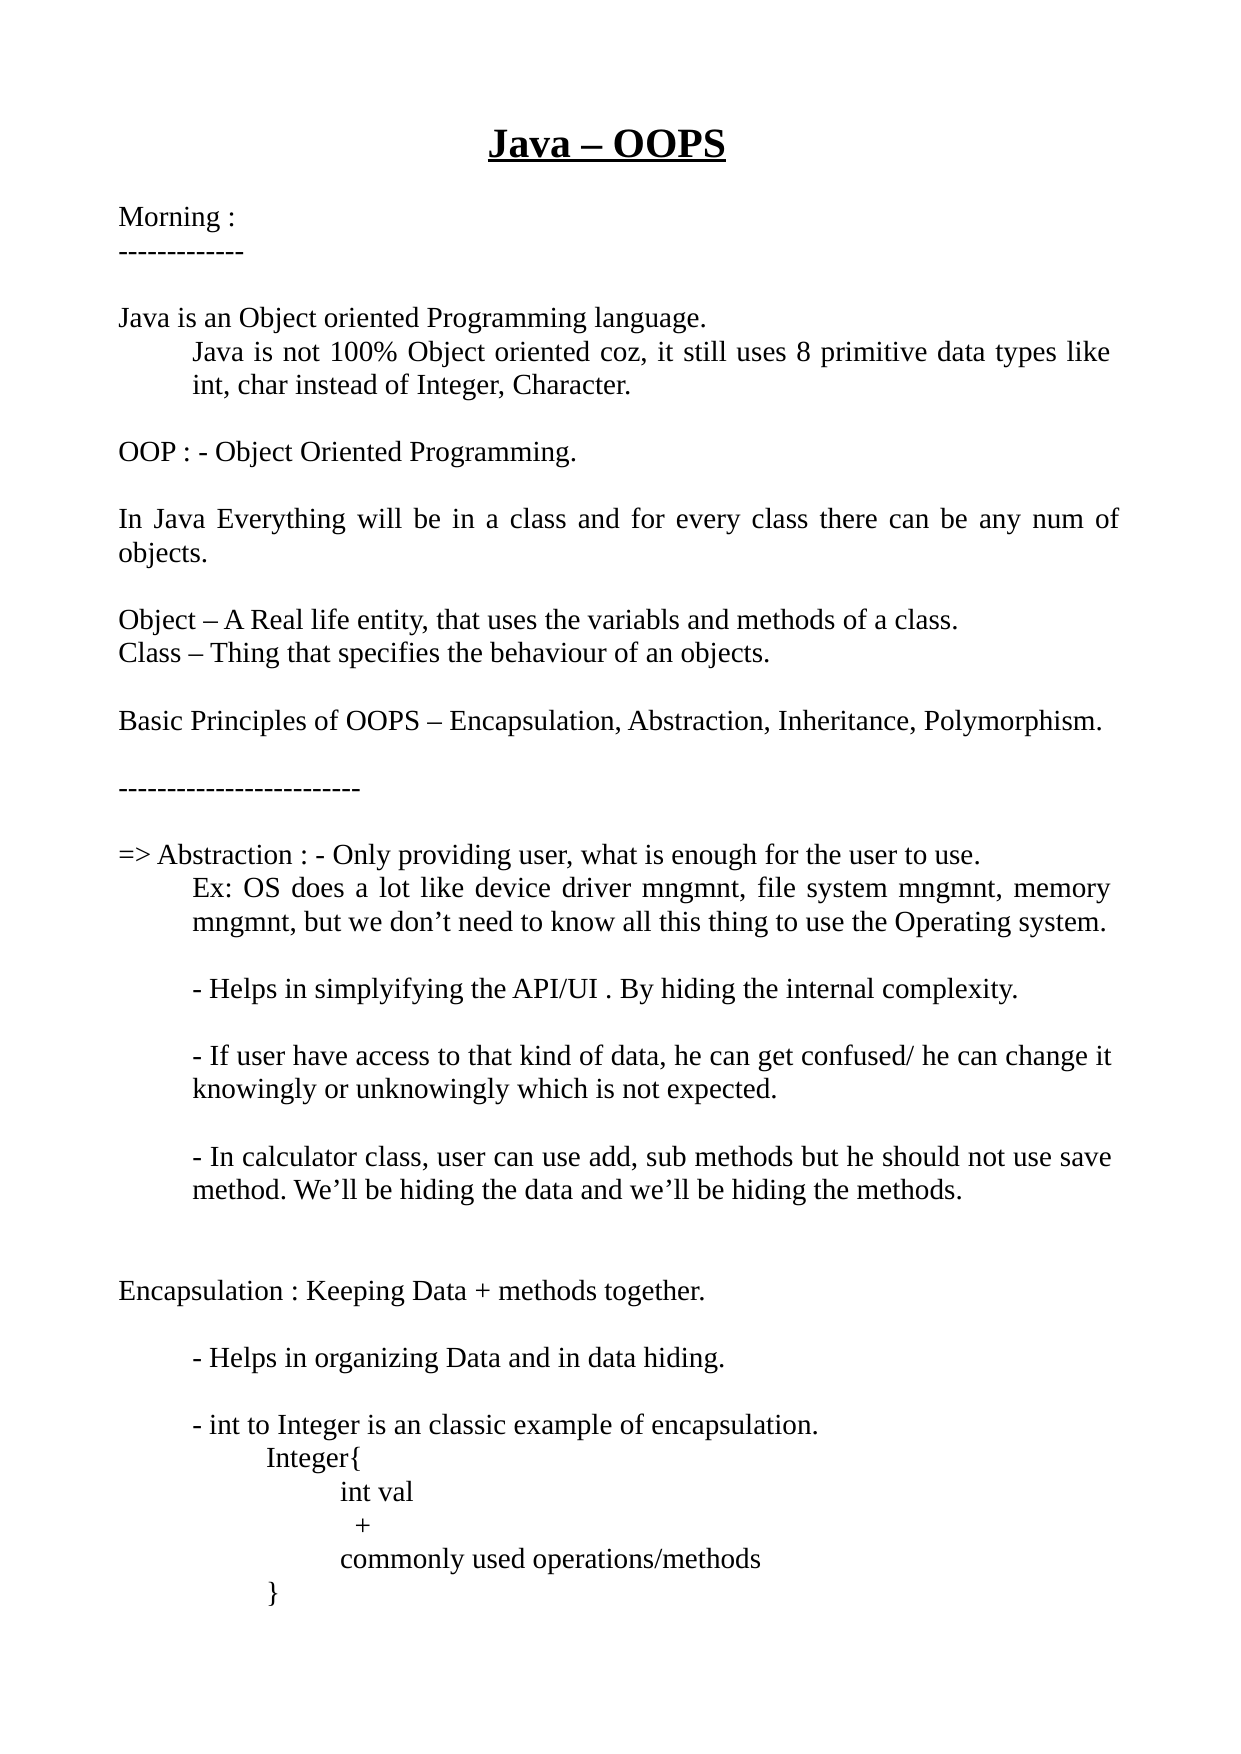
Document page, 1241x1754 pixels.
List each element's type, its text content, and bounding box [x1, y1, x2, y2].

text Object – A Real life entity, that uses the variabls and methods of a class. [118, 602, 1122, 636]
text - int to Integer is an classic example of encapsulation. [118, 1407, 1122, 1441]
text - Helps in organizing Data and in data hiding. [118, 1340, 1122, 1373]
text Java is not 100% Object oriented coz, it still uses 8 primitive data types like int, char instead of Integer, Character. [118, 334, 1122, 401]
text ------------------------- [118, 770, 1122, 803]
text Morning : [118, 199, 1122, 233]
text In Java Everything will be in a class and for every class there can be any num of objects. [118, 501, 1122, 568]
text } [118, 1575, 1122, 1608]
text - If user have access to that kind of data, he can get confused/ he can change it knowingly or unknowingly which is not expected. [118, 1038, 1122, 1105]
text OOP : - Object Oriented Programming. [118, 434, 1122, 468]
text - In calculator class, user can use add, sub methods but he should not use save method. We’ll be hiding the data and we’ll be hiding the methods. [118, 1139, 1122, 1206]
text + [118, 1508, 1122, 1541]
text - Help s in simplyifying the API/UI . By hiding the internal complexity. [118, 971, 1122, 1004]
text Ex: OS does a lot like device driver mngmnt, file system mngmnt, memory mngmnt, but we don’t need to know all this thing to use the Operating system. [118, 870, 1122, 937]
text => Abstraction : - Only providing user, what is enough for the user to use. [118, 837, 1122, 870]
text Java is an Object oriented Programming language. [118, 300, 1122, 334]
text ------------- [118, 233, 1122, 267]
text Basic Principles of OOPS – Encapsulation, Abstraction, Inheritance, Polymorphism. [118, 703, 1122, 736]
text Class – Thing that specifies the behaviour of an objects. [118, 636, 1122, 669]
text Java – OOPS [118, 118, 1122, 166]
text Encapsulation : Keeping Data + methods together. [118, 1273, 1122, 1306]
text commonly used operations/methods [118, 1541, 1122, 1575]
text Integer{ [118, 1441, 1122, 1474]
text int val [118, 1474, 1122, 1508]
